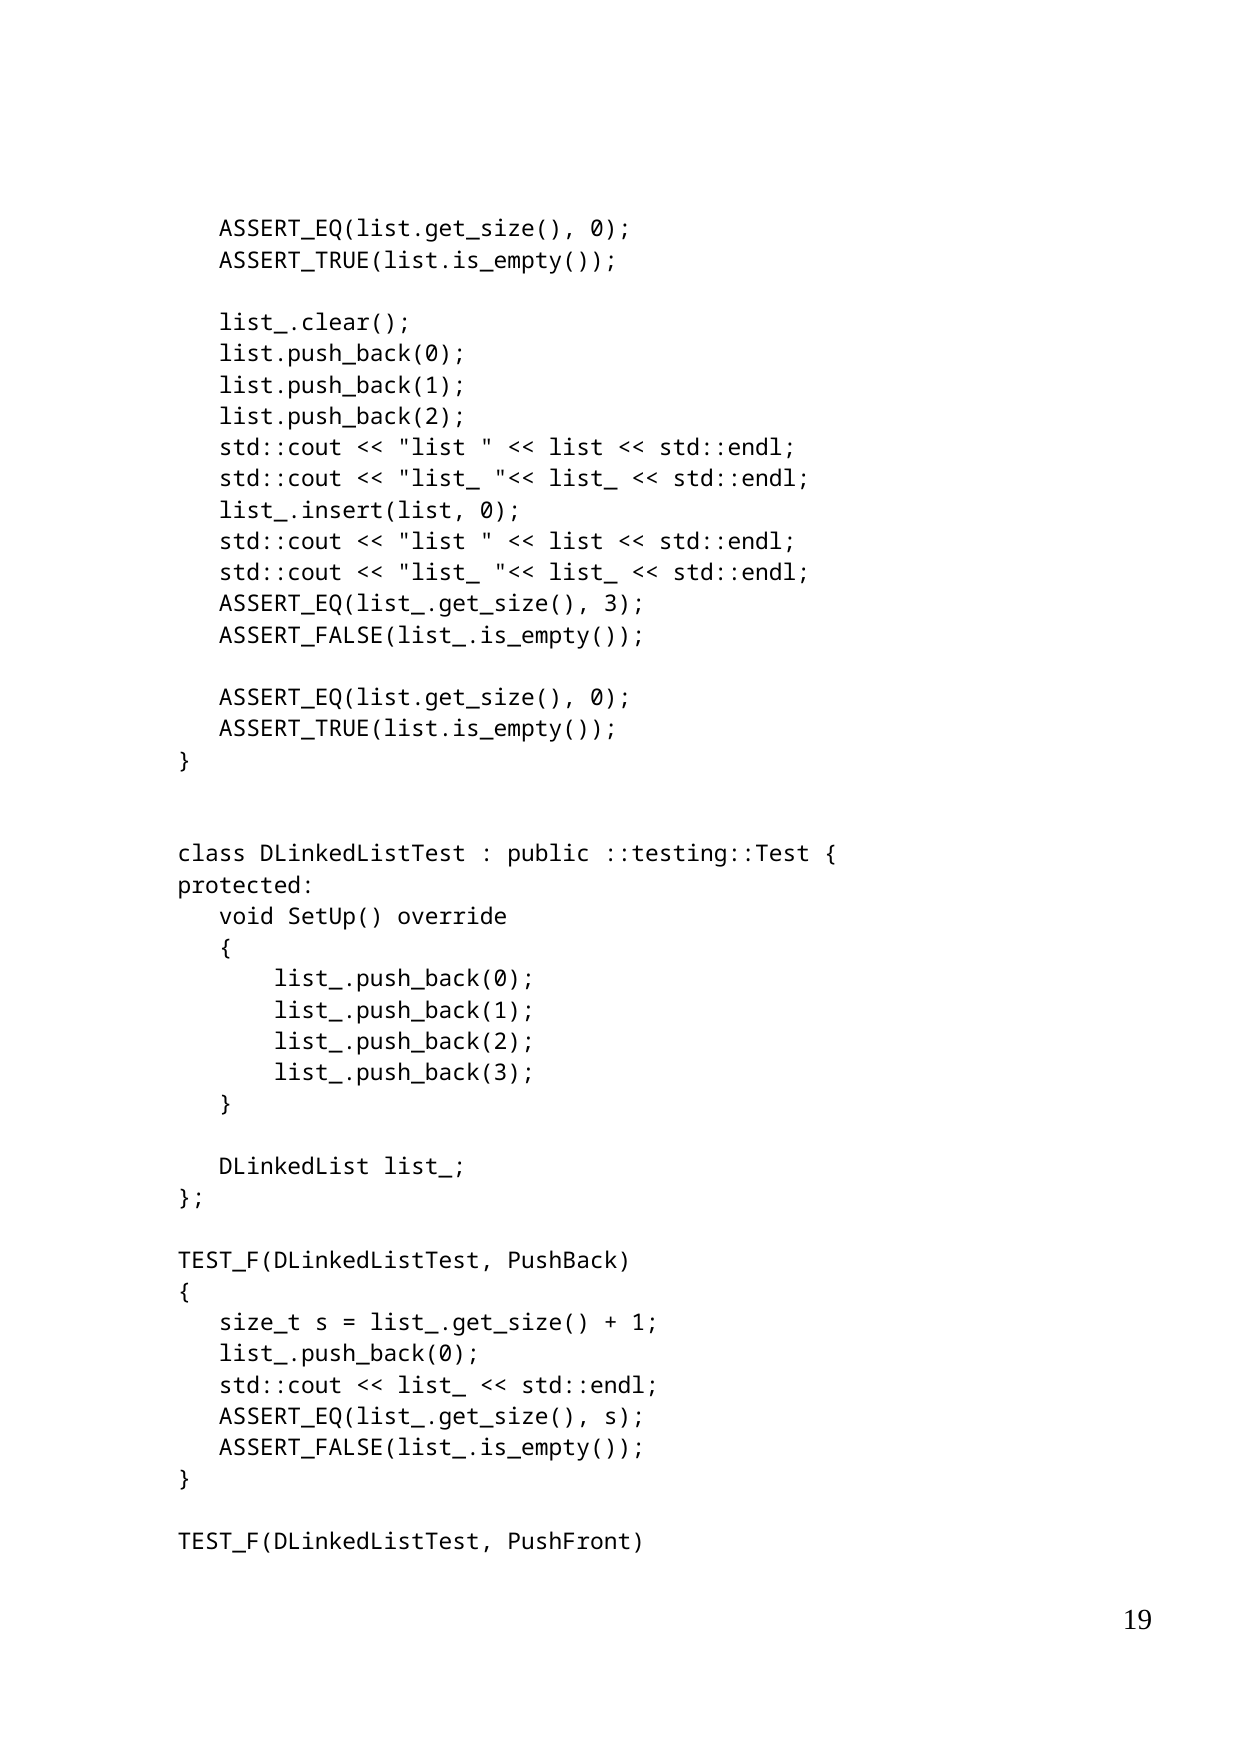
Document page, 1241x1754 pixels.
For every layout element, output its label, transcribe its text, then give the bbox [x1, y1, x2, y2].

text ASSERT_EQ(list.get_size(), 0); ASSERT_TRUE(list.is_empty()); list_.clear(); list.push_back(0); list.push_back(1); list.push_back(2); std::cout << "list " << list << std::endl; std::cout << "list_ "<< list_ << std::endl; list_.insert(list, 0); std::cout << "list " << list << std::endl; std::cout << "list_ "<< list_ << std::endl; ASSERT_EQ(list_.get_size(), 3); ASSERT_FALSE(list_.is_empty()); ASSERT_EQ(list.get_size(), 0); ASSERT_TRUE(list.is_empty()); } class DLinkedListTest : public ::testing::Test { protected: void SetUp() override { list_.push_back(0); list_.push_back(1); list_.push_back(2); list_.push_back(3); } DLinkedList list_; }; TEST_F(DLinkedListTest, PushBack) { size_t s = list_.get_size() + 1; list_.push_back(0); std::cout << list_ << std::endl; ASSERT_EQ(list_.get_size(), s); ASSERT_FALSE(list_.is_empty()); } TEST_F(DLinkedListTest, PushFront) [177, 181, 1152, 1556]
